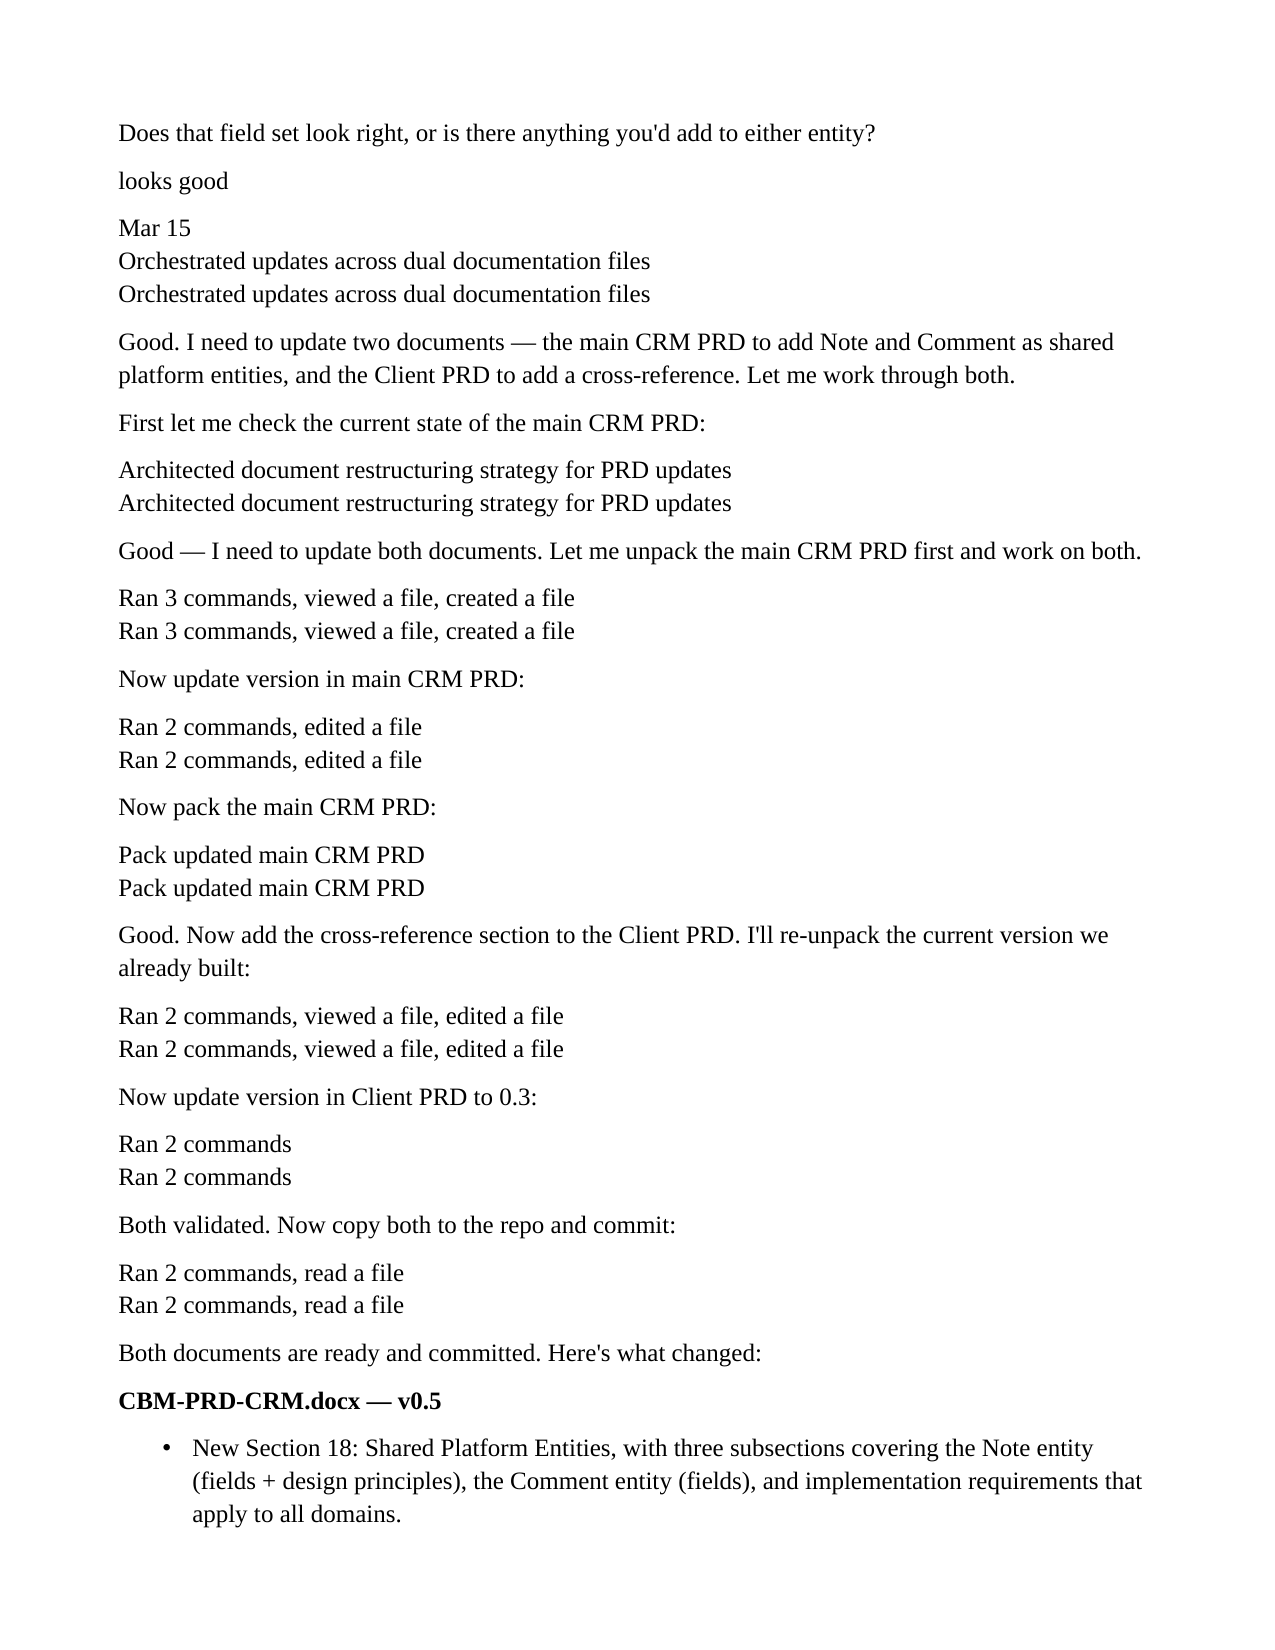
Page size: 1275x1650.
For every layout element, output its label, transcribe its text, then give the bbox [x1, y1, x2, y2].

text Both documents are ready and committed. Here's what changed: [118, 1338, 1157, 1367]
text Ran 2 commands [118, 1129, 1157, 1158]
text Now update version in main CRM PRD: [118, 664, 1157, 693]
text First let me check the current state of the main CRM PRD: [118, 408, 1157, 436]
text Now pack the main CRM PRD: [118, 792, 1157, 821]
text Both validated. Now copy both to the repo and commit: [118, 1210, 1157, 1239]
text Good. I need to update two documents — the main CRM PRD to add Note and Comment as shared platform entities, and the Client PRD to add a cross-reference. Let me work through both. [118, 327, 1157, 389]
text Ran 2 commands, viewed a file, edited a file [118, 1001, 1157, 1030]
text looks good [118, 166, 1157, 194]
text Ran 2 commands, read a file [118, 1291, 1157, 1319]
text Does that field set look right, or is there anything you'd add to either entity? [118, 118, 1157, 147]
text Ran 3 commands, viewed a file, created a file [118, 583, 1157, 612]
text Orchestrated updates across dual documentation files [118, 279, 1157, 308]
text Ran 2 commands, viewed a file, edited a file [118, 1034, 1157, 1063]
text Ran 2 commands [118, 1162, 1157, 1191]
text Architected document restructuring strategy for PRD updates [118, 455, 1157, 484]
text Good. Now add the cross-reference section to the Client PRD. I'll re-unpack the current version we already built: [118, 921, 1157, 982]
text Ran 2 commands, edited a file [118, 745, 1157, 773]
list New Section 18: Shared Platform Entities, with three subsections covering the Note entity (fields + design principles), the Comment entity (fields), and implementation requirements that apply to all domains. [162, 1433, 1157, 1528]
text Ran 2 commands, edited a file [118, 712, 1157, 740]
text Pack updated main CRM PRD [118, 873, 1157, 902]
text Architected document restructuring strategy for PRD updates [118, 488, 1157, 517]
text Orchestrated updates across dual documentation files [118, 246, 1157, 275]
text Ran 3 commands, viewed a file, created a file [118, 616, 1157, 645]
text CBM-PRD-CRM.docx — v0.5 [118, 1386, 1157, 1414]
text Pack updated main CRM PRD [118, 840, 1157, 869]
text Good — I need to update both documents. Let me unpack the main CRM PRD first and work on both. [118, 536, 1157, 564]
text Mar 15 [118, 213, 1157, 242]
text Now update version in Client PRD to 0.3: [118, 1082, 1157, 1111]
text Ran 2 commands, read a file [118, 1258, 1157, 1286]
